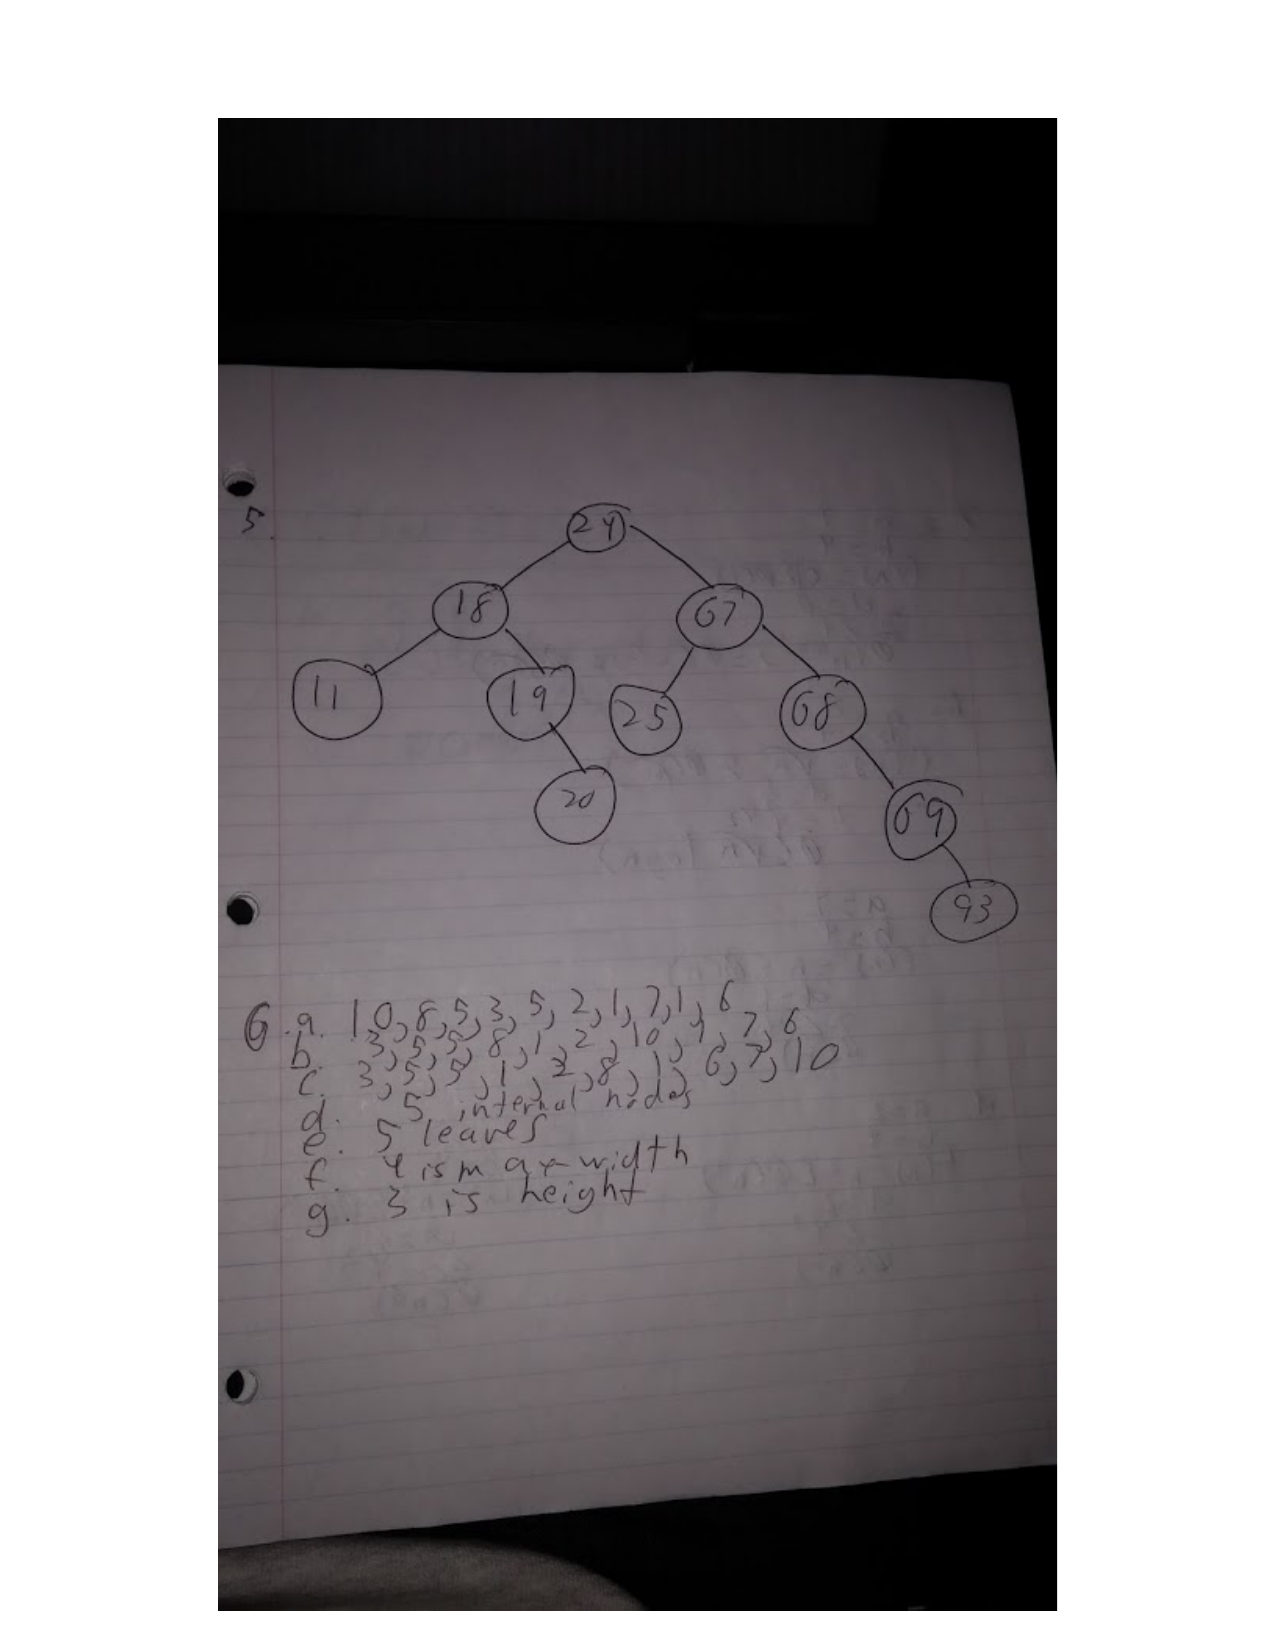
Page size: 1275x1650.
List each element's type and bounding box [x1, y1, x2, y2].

picture [218, 118, 1058, 1611]
